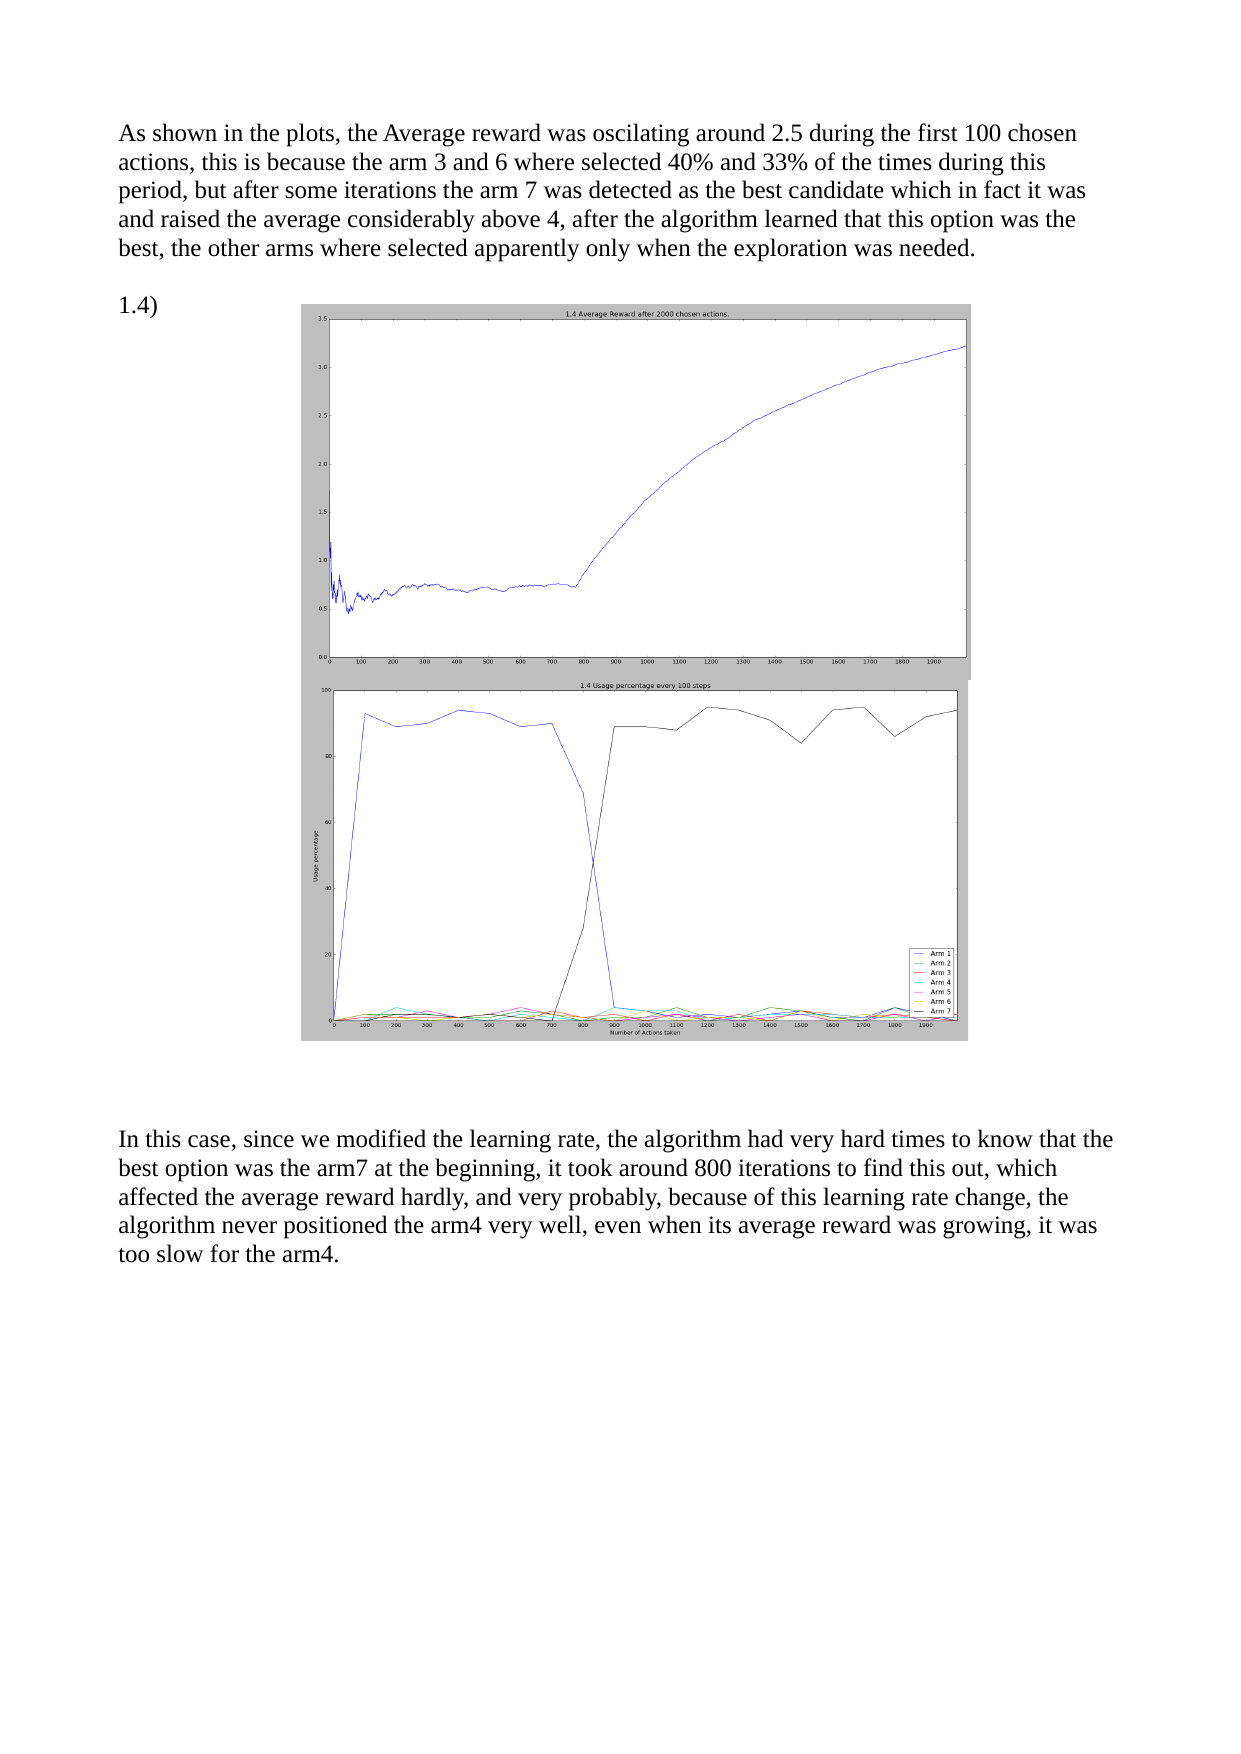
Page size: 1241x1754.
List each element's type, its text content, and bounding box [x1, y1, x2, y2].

picture [301, 304, 972, 1041]
text 1.4) [118, 291, 1122, 319]
text In this case, since we modified the learning rate, the algorithm had very hard times to know that the best option was the arm7 at the beginning, it took around 800 iterations to find this out, which affected the average reward hardly, and very probably, because of this learning rate change, the algorithm never positioned the arm4 very well, even when its average reward was growing, it was too slow for the arm4. [118, 1124, 1122, 1268]
text As shown in the plots, the Average reward was oscilating around 2.5 during the first 100 chosen actions, this is because the arm 3 and 6 where selected 40% and 33% of the times during this period, but after some iterations the arm 7 was detected as the best candidate which in fact it was and raised the average considerably above 4, after the algorithm learned that this option was the best, the other arms where selected apparently only when the exploration was needed. [118, 118, 1122, 262]
